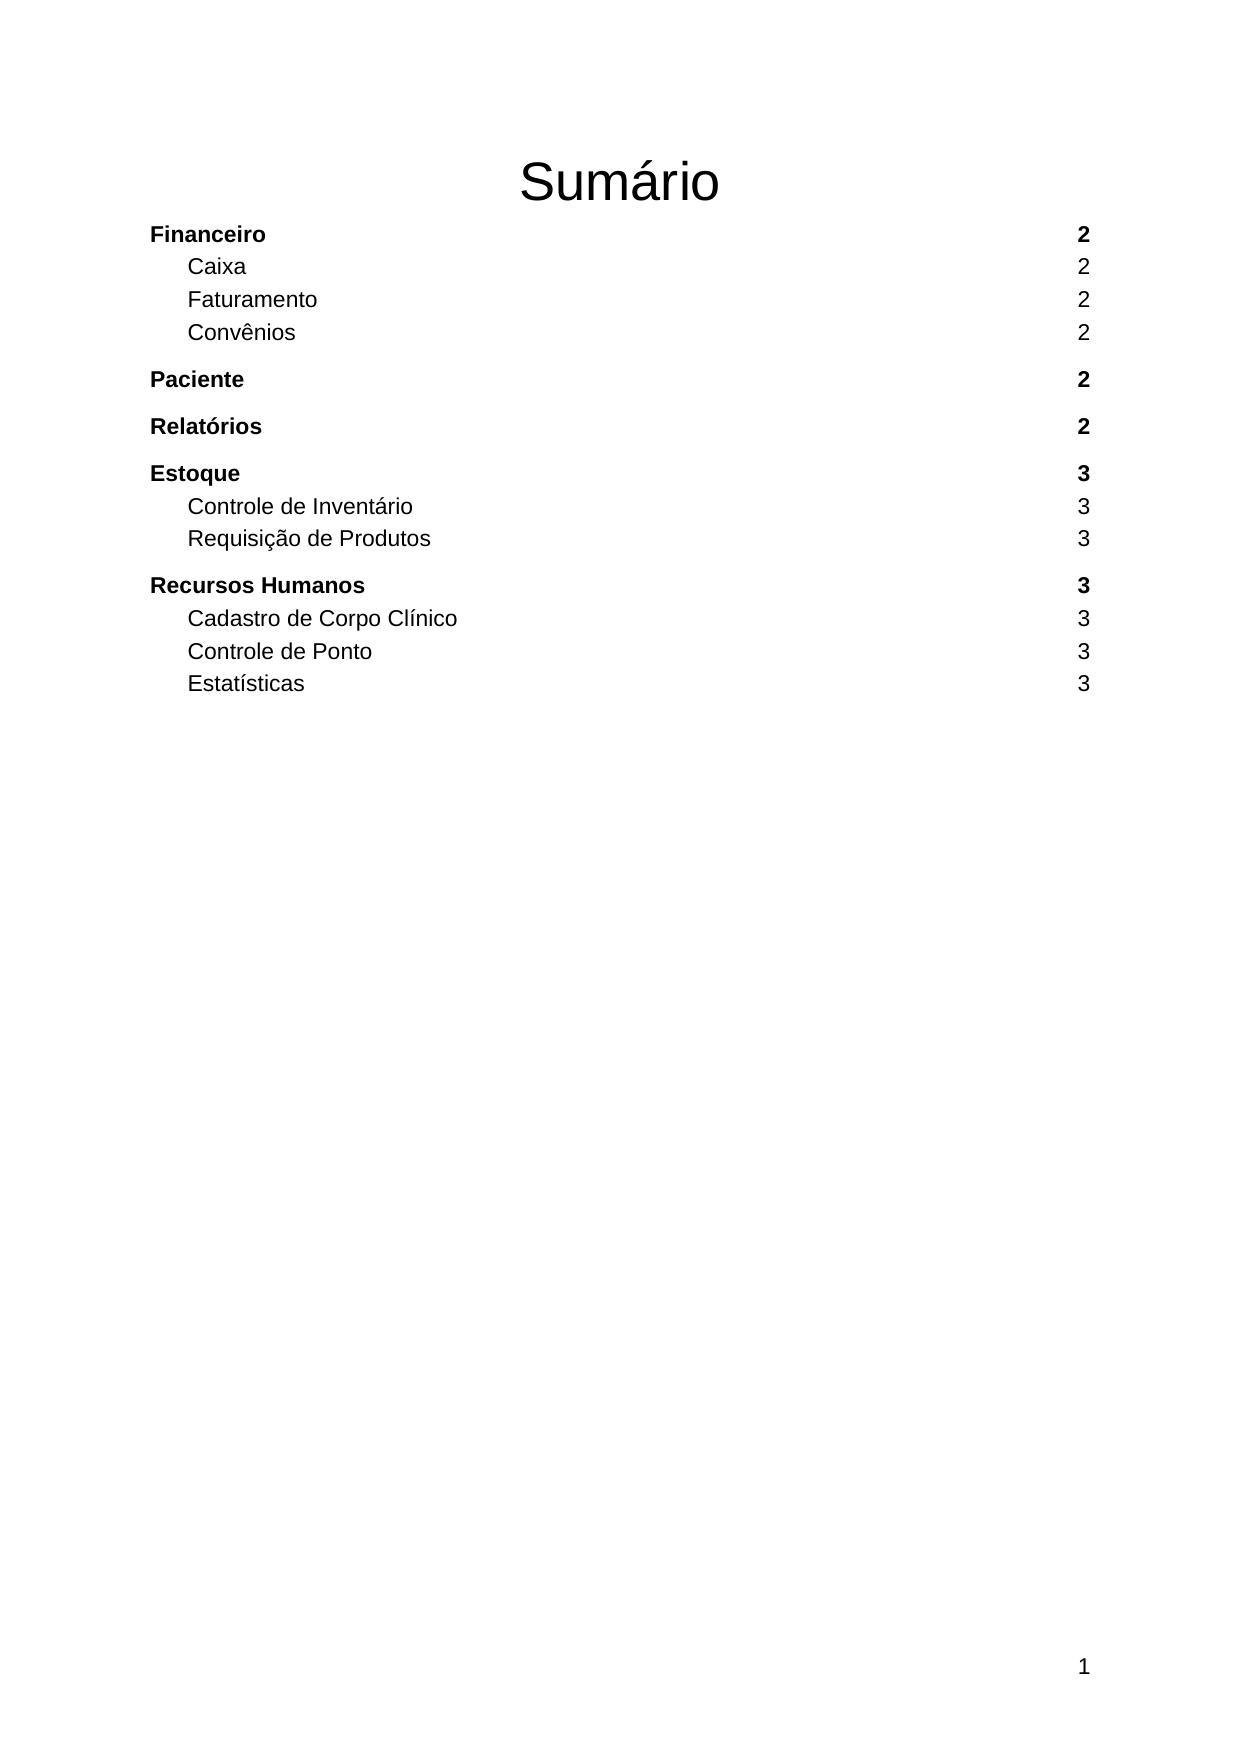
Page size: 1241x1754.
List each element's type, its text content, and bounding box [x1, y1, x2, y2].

text Paciente 2 [150, 366, 1090, 392]
text Cadastro de Corpo Clínico 3 [187, 605, 1090, 631]
text Controle de Ponto 3 [187, 638, 1090, 664]
text Controle de Inventário 3 [187, 493, 1090, 519]
text Financeiro 2 [150, 221, 1090, 247]
text Relatórios 2 [150, 413, 1090, 439]
text Caixa 2 [187, 253, 1090, 279]
text Recursos Humanos 3 [150, 572, 1090, 599]
text Estoque 3 [150, 460, 1090, 486]
text Estatísticas 3 [187, 670, 1090, 697]
text Convênios 2 [187, 318, 1090, 345]
text Faturamento 2 [187, 286, 1090, 312]
text Requisição de Produtos 3 [187, 525, 1090, 552]
title Sumário [150, 150, 1090, 212]
